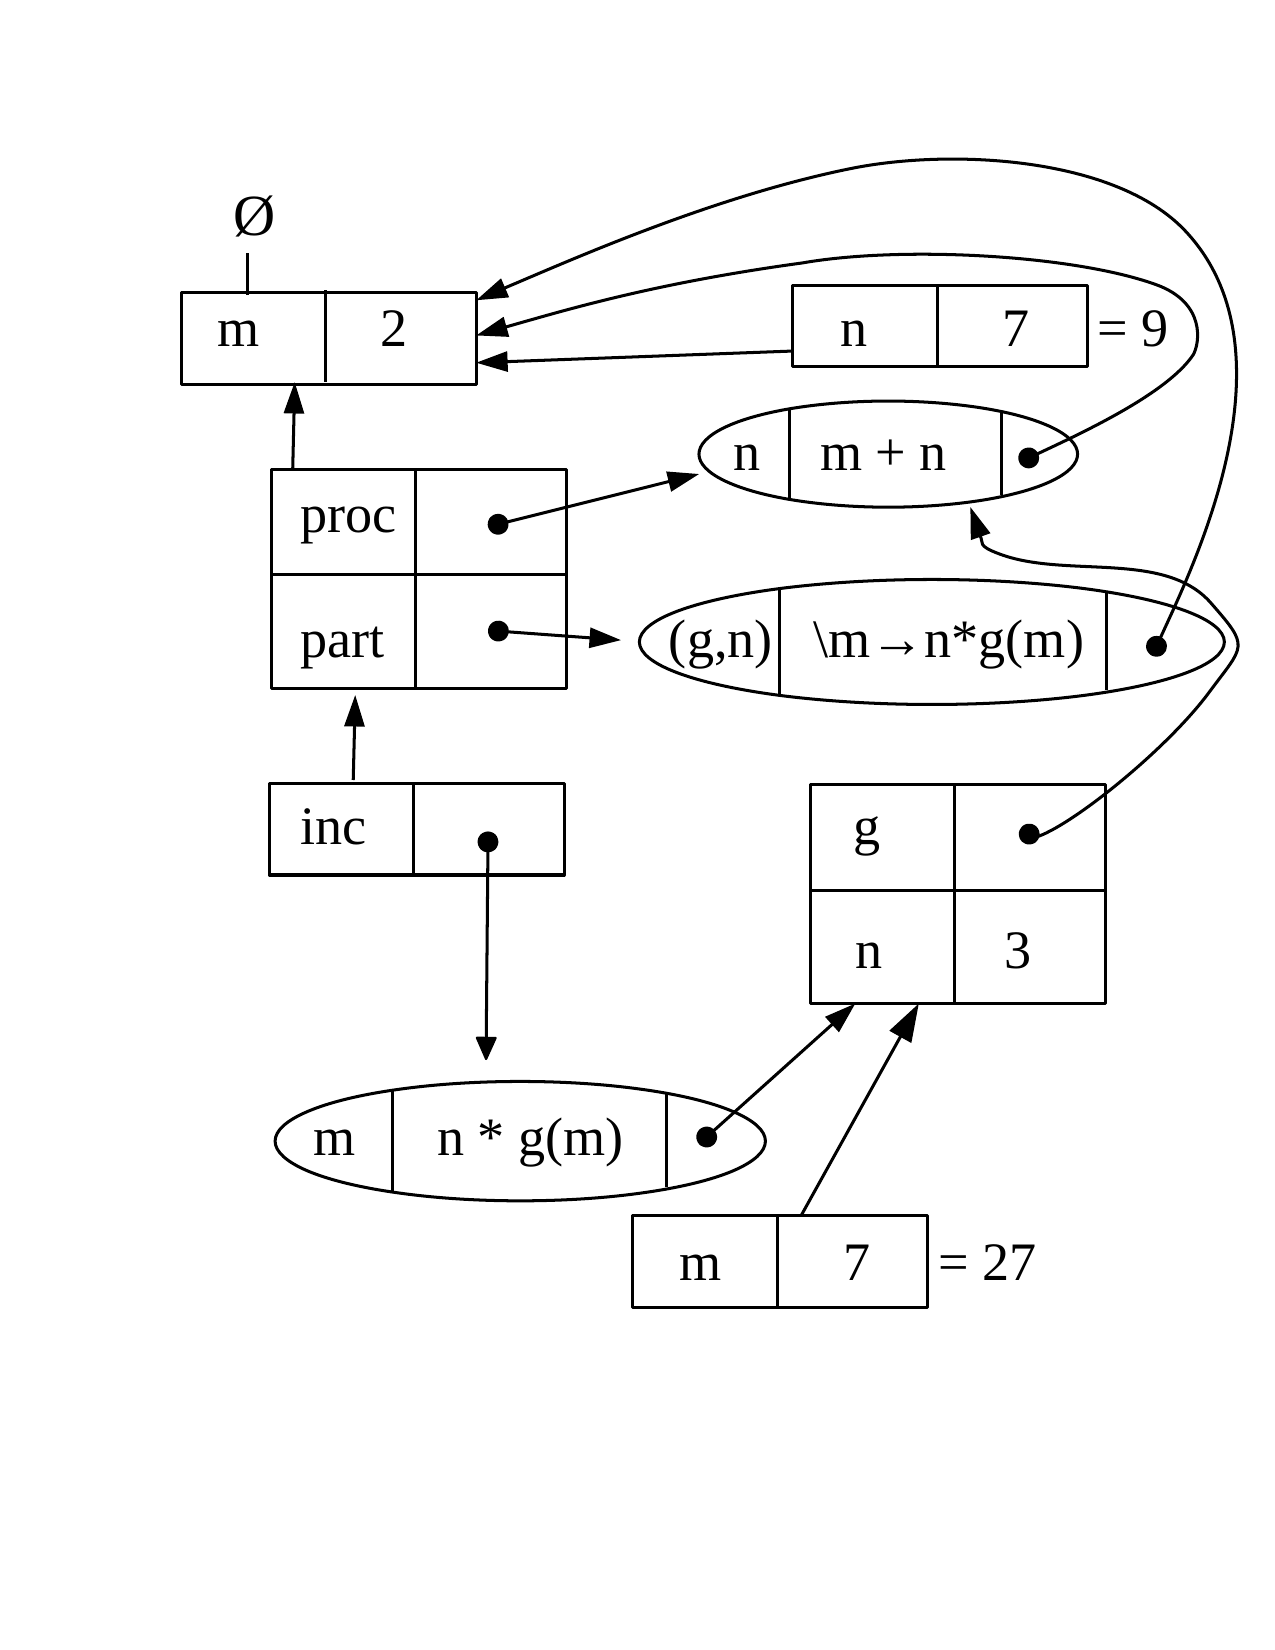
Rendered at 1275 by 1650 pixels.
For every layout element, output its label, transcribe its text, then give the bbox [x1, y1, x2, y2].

text part (g,n) \m→n*g(m) [568, 607, 681, 669]
text n [812, 918, 953, 981]
text [610, 180, 1196, 247]
text part (g,n) \m→n*g(m) [29, 607, 270, 669]
text part (g,n) \m→n*g(m) [1108, 607, 1222, 669]
text [29, 1230, 631, 1292]
text [1223, 420, 1244, 482]
text part (g,n) \m→n*g(m) [1183, 607, 1236, 669]
text [29, 794, 268, 856]
text g [812, 794, 953, 856]
text m n * g(m) [831, 1105, 1244, 1167]
text [568, 482, 1218, 544]
text [1181, 295, 1234, 358]
text m [183, 295, 324, 358]
text 2 [327, 295, 475, 358]
text m n * g(m) [668, 1105, 763, 1167]
text 7 [939, 295, 1086, 358]
text m + n [791, 420, 1000, 482]
text Ø [29, 180, 791, 247]
text [956, 794, 1104, 856]
text [1107, 180, 1244, 247]
text part (g,n) \m→n*g(m) [417, 607, 565, 669]
text [29, 918, 485, 981]
text [1003, 420, 1075, 482]
text [1107, 918, 1244, 981]
text [29, 420, 292, 482]
text [29, 482, 270, 544]
text [417, 482, 565, 544]
text [1107, 794, 1244, 856]
text m n * g(m) [394, 1105, 665, 1167]
text n [794, 295, 936, 358]
text m n * g(m) [29, 1105, 317, 1167]
text 3 [956, 918, 1104, 981]
text part (g,n) \m→n*g(m) [642, 607, 778, 669]
text [1055, 420, 1231, 482]
text 7 [779, 1230, 926, 1292]
text part (g,n) \m→n*g(m) [273, 607, 414, 669]
text m n * g(m) [738, 1105, 860, 1167]
text [1041, 420, 1101, 436]
text inc [271, 794, 412, 856]
text = 9 [1089, 295, 1196, 358]
text [1227, 295, 1244, 358]
text [489, 918, 809, 981]
text m n * g(m) [277, 1105, 391, 1167]
text part (g,n) \m→n*g(m) [781, 607, 1105, 669]
text [273, 471, 414, 482]
text [415, 794, 563, 856]
text part (g,n) \m→n*g(m) [1218, 607, 1244, 669]
text [295, 420, 735, 482]
text [1203, 482, 1244, 544]
text [478, 295, 791, 358]
text proc [273, 482, 414, 544]
text [29, 295, 180, 358]
text m [634, 1230, 776, 1292]
text [566, 794, 809, 856]
text n [701, 420, 788, 482]
text = 27 [929, 1230, 1244, 1292]
